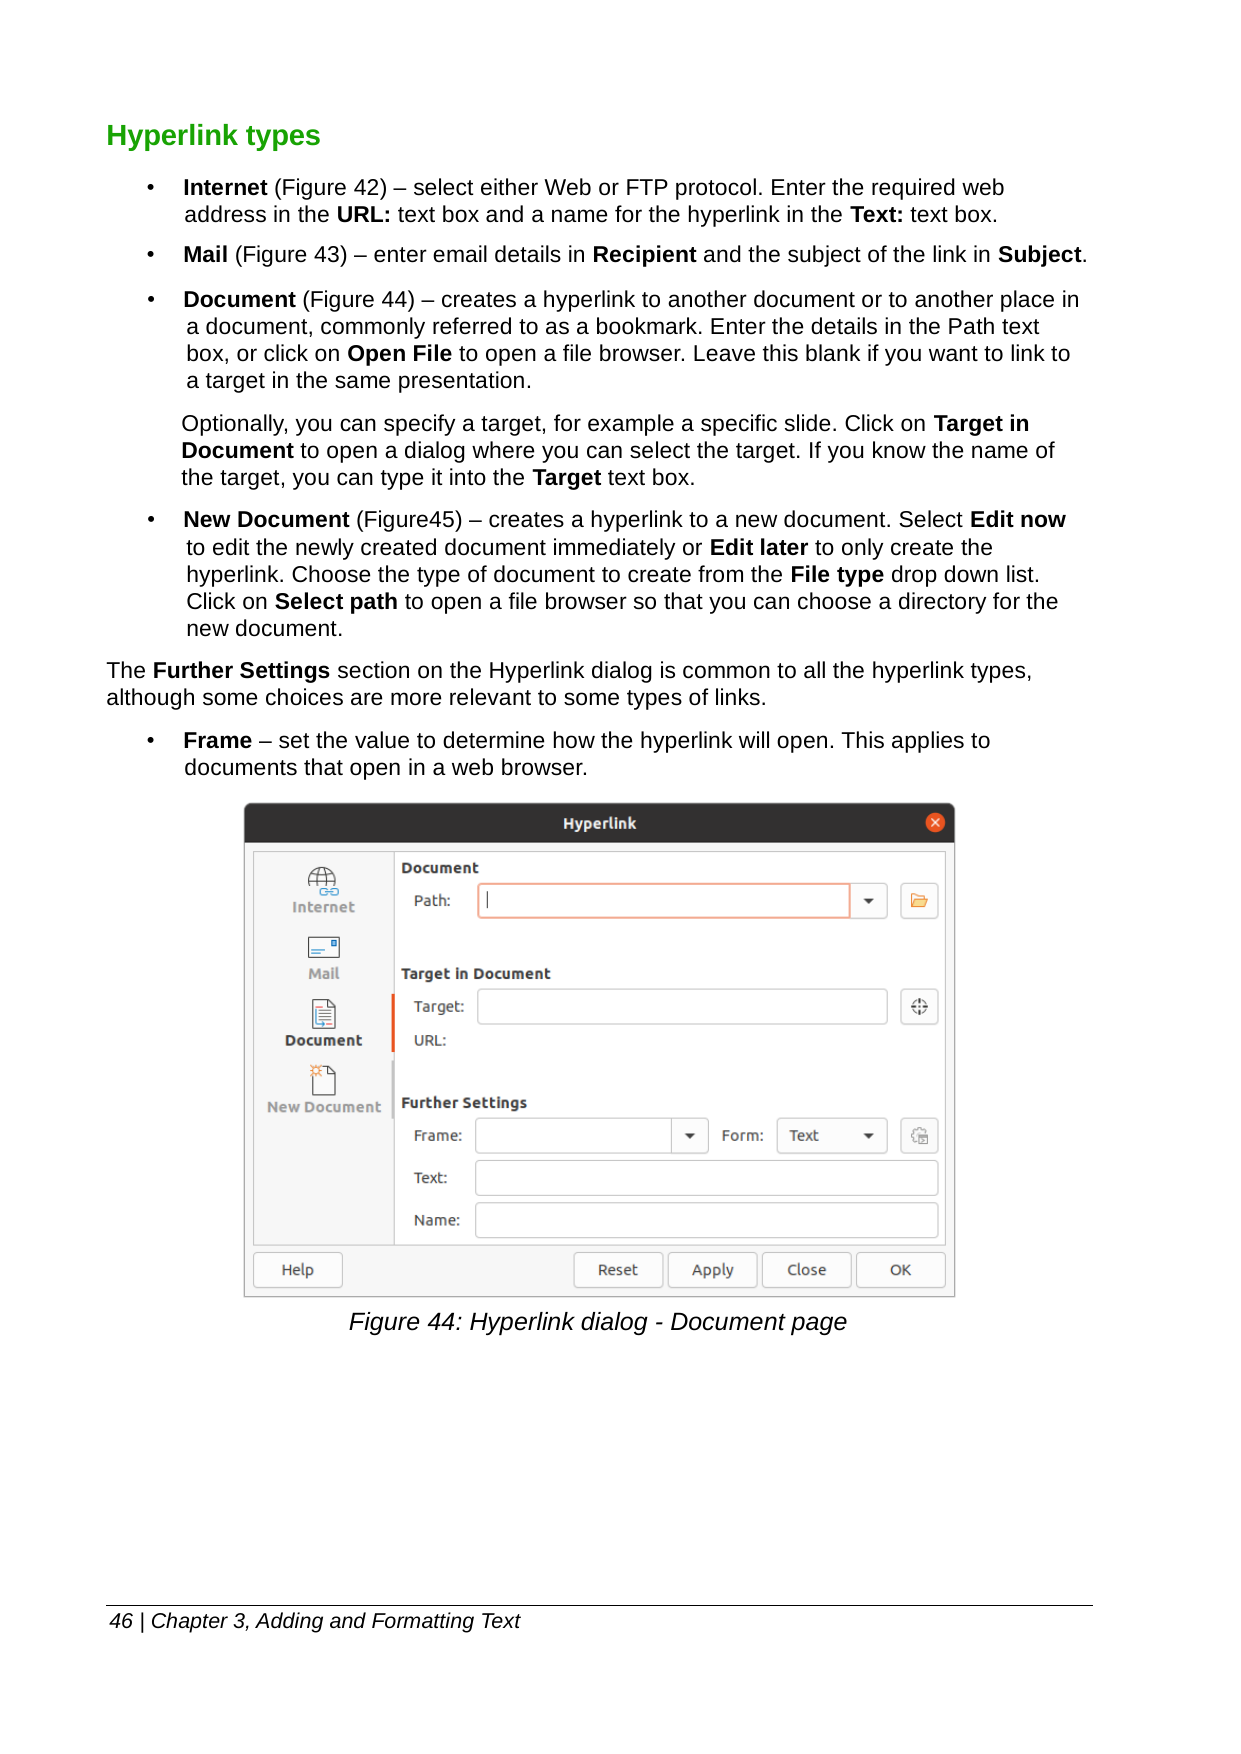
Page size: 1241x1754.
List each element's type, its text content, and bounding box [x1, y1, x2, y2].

list Optionally, you can specify a target, for example a specific slide. Click on Target in Document to open a dialog where you can select the target. If you know the name of the target, you can type it into the Target text box. [181, 409, 1093, 490]
list Frame – set the value to determine how the hyperlink will open. This applies to documents that open in a web browser. [144, 723, 1093, 783]
list Document (Figure 44) – creates a hyperlink to another document or to another place in a document, commonly referred to as a bookmark. Enter the details in the Path text box, or click on Open File to open a file browser. Leave this blank if you want to link to a target in the same presentation. [144, 282, 1093, 397]
text Figure 44: Hyperlink dialog - Document page [235, 1307, 964, 1336]
list New Document (Figure45) – creates a hyperlink to a new document. Select Edit now to edit the newly created document immediately or Edit later to only create the hyperlink. Choose the type of document to create from the File type drop down list. Click on Select path to open a file browser so that you can choose a directory for the new document. [144, 503, 1093, 644]
subtitle Hyperlink types [106, 118, 1093, 152]
text The Further Settings section on the Hyperlink dialog is common to all the hyperlink types, although some choices are more relevant to some types of links. [106, 657, 1093, 711]
list Mail (Figure 43) – enter email details in Recipient and the subject of the link in Subject. [144, 237, 1093, 270]
picture [234, 795, 964, 1307]
list Internet (Figure 42) – select either Web or FTP protocol. Enter the required web address in the URL: text box and a name for the hyperlink in the Text: text box. [144, 170, 1093, 227]
